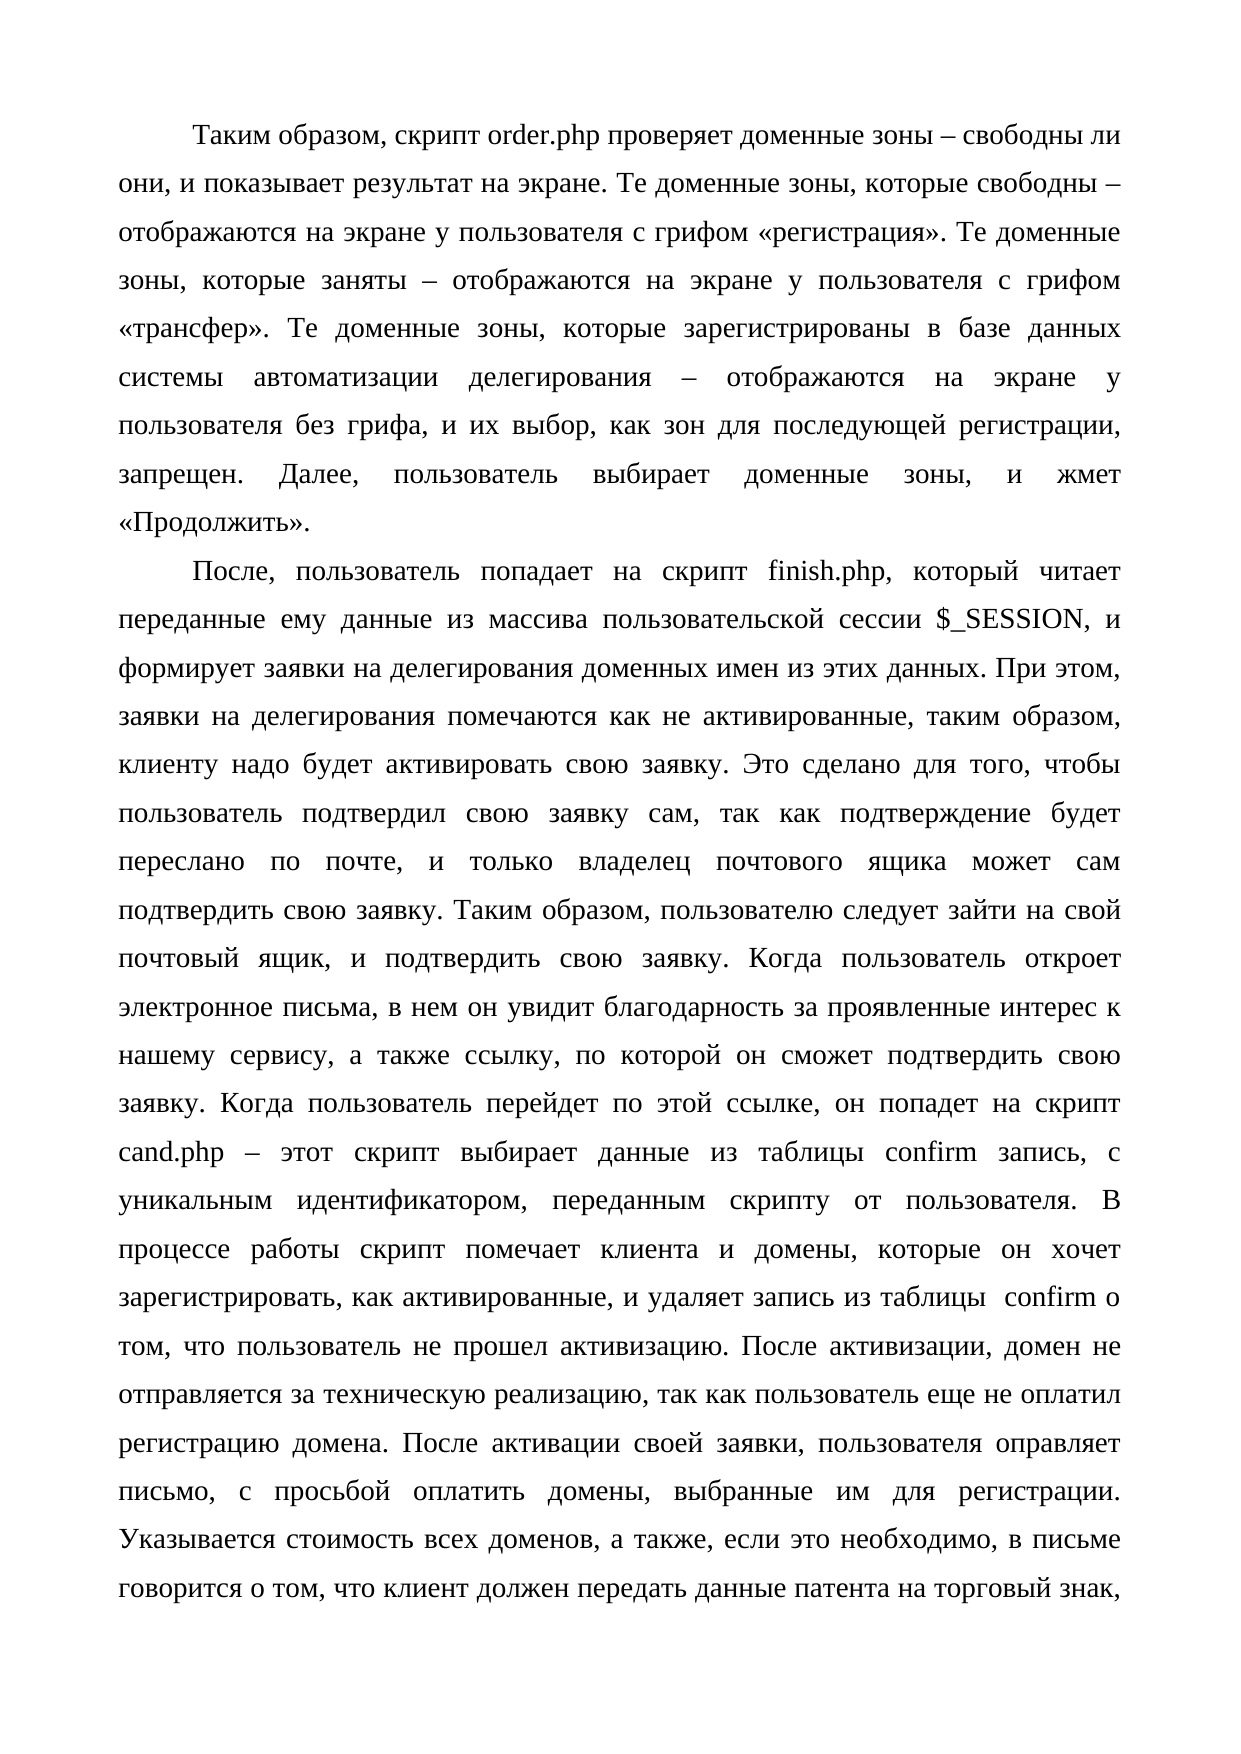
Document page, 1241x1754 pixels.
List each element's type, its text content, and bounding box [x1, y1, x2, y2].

text После, пользователь попадает на скрипт finish.php, который читает переданные ему данные из массива пользовательской сессии $_SESSION, и формирует заявки на делегирования доменных имен из этих данных. При этом, заявки на делегирования помечаются как не активированные, таким образом, клиенту надо будет активировать свою заявку. Это сделано для того, чтобы пользователь подтвердил свою заявку сам, так как подтверждение будет переслано по почте, и только владелец почтового ящика может сам подтвердить свою заявку. Таким образом, пользователю следует зайти на свой почтовый ящик, и подтвердить свою заявку. Когда пользователь откроет электронное письма, в нем он увидит благодарность за проявленные интерес к нашему сервису, а также ссылку, по которой он сможет подтвердить свою заявку. Когда пользователь перейдет по этой ссылке, он попадет на скрипт cand.php – этот скрипт выбирает данные из таблицы confirm запись, с уникальным идентификатором, переданным скрипту от пользователя. В процессе работы скрипт помечает клиента и домены, которые он хочет зарегистрировать, как активированные, и удаляет запись из таблицы confirm о том, что пользователь не прошел активизацию. После активизации, домен не отправляется за техническую реализацию, так как пользователь еще не оплатил регистрацию домена. После активации своей заявки, пользователя оправляет письмо, с просьбой оплатить домены, выбранные им для регистрации. Указывается стоимость всех доменов, а также, если это необходимо, в письме говорится о том, что клиент должен передать данные патента на торговый знак, [118, 554, 1122, 1603]
text Таким образом, скрипт order.php проверяет доменные зоны – свободны ли они, и показывает результат на экране. Те доменные зоны, которые свободны – отображаются на экране у пользователя с грифом «регистрация». Те доменные зоны, которые заняты – отображаются на экране у пользователя с грифом «трансфер». Те доменные зоны, которые зарегистрированы в базе данных системы автоматизации делегирования – отображаются на экране у пользователя без грифа, и их выбор, как зон для последующей регистрации, запрещен. Далее, пользователь выбирает доменные зоны, и жмет «Продолжить». [118, 118, 1122, 538]
